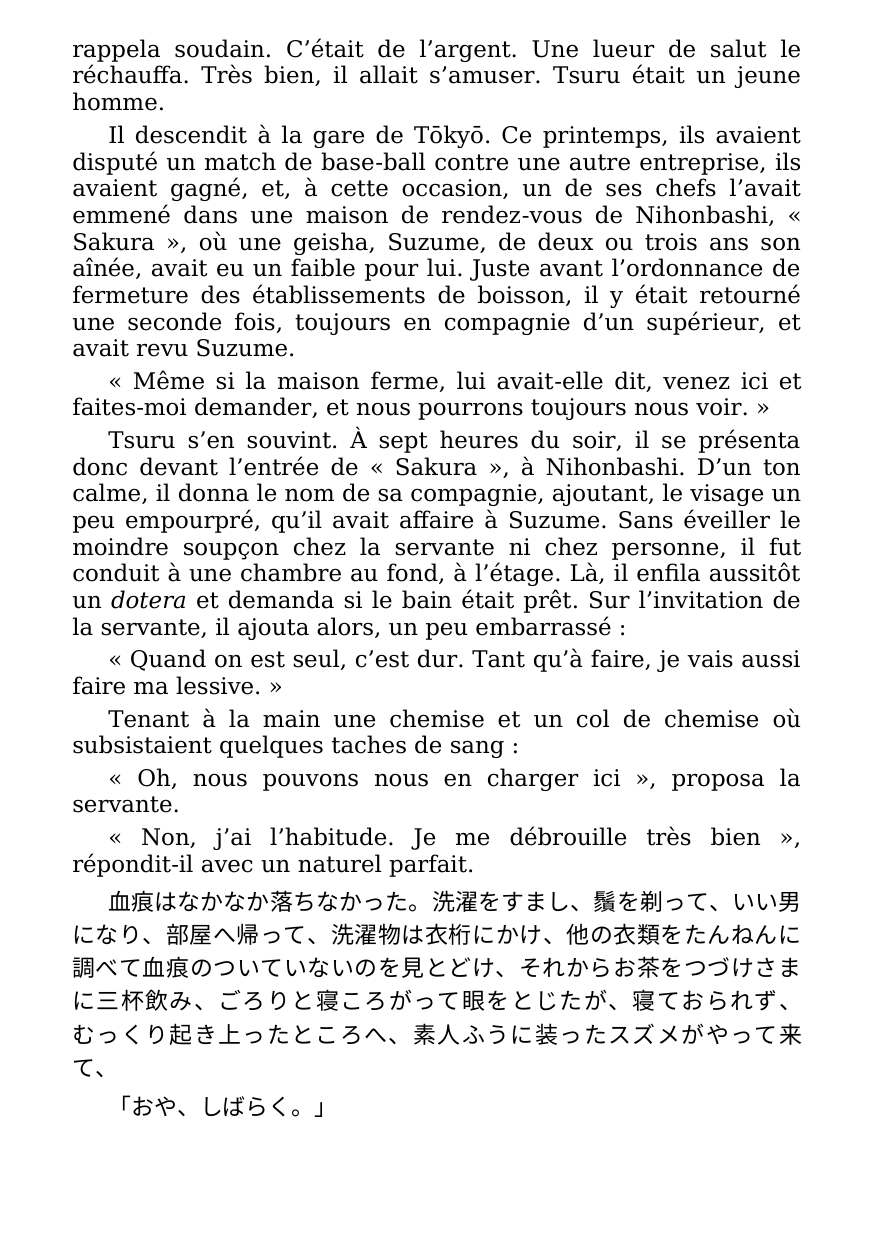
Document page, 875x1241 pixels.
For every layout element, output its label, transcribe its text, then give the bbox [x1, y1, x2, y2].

text « Oh, nous pouvons nous en charger ici », proposa la servante. [72, 765, 802, 818]
text « Non, j’ai l’habitude. Je me débrouille très bien », répondit‑il avec un naturel parfait. [72, 824, 802, 878]
text rappela soudain. C’était de l’argent. Une lueur de salut le réchauffa. Très bien, il allait s’amuser. Tsuru était un jeune homme. [72, 36, 802, 116]
text « Quand on est seul, c’est dur. Tant qu’à faire, je vais aussi faire ma lessive. » [72, 646, 802, 700]
text Tsuru s’en souvint. À sept heures du soir, il se présenta donc devant l’entrée de « Sakura », à Nihonbashi. D’un ton calme, il donna le nom de sa compagnie, ajoutant, le visage un peu empourpré, qu’il avait affaire à Suzume. Sans éveiller le moindre soupçon chez la servante ni chez personne, il fut conduit à une chambre au fond, à l’étage. Là, il enfila aussitôt un dotera et demanda si le bain était prêt. Sur l’invitation de la servante, il ajouta alors, un peu embarrassé : [72, 427, 802, 641]
text 「おや、しばらく。」 [72, 1089, 802, 1122]
text « Même si la maison ferme, lui avait‑elle dit, venez ici et faites‑moi demander, et nous pourrons toujours nous voir. » [72, 368, 802, 421]
text Il descendit à la gare de Tōkyō. Ce printemps, ils avaient disputé un match de base‑ball contre une autre entreprise, ils avaient gagné, et, à cette occasion, un de ses chefs l’avait emmené dans une maison de rendez‑vous de Nihonbashi, « Sakura », où une geisha, Suzume, de deux ou trois ans son aînée, avait eu un faible pour lui. Juste avant l’ordonnance de fermeture des établissements de boisson, il y était retourné une seconde fois, toujours en compagnie d’un supérieur, et avait revu Suzume. [72, 122, 802, 362]
text 血痕はなかなか落ちなかった。洗濯をすまし、鬚を剃って、いい男になり、部屋へ帰って、洗濯物は衣桁にかけ、他の衣類をたんねんに調べて血痕のついていないのを見とどけ、それからお茶をつづけさまに三杯飲み、ごろりと寝ころがって眼をとじたが、寝ておられず、むっくり起き上ったところへ、素人ふうに装ったスズメがやって来て、 [72, 883, 802, 1083]
text Tenant à la main une chemise et un col de chemise où subsistaient quelques taches de sang : [72, 706, 802, 759]
